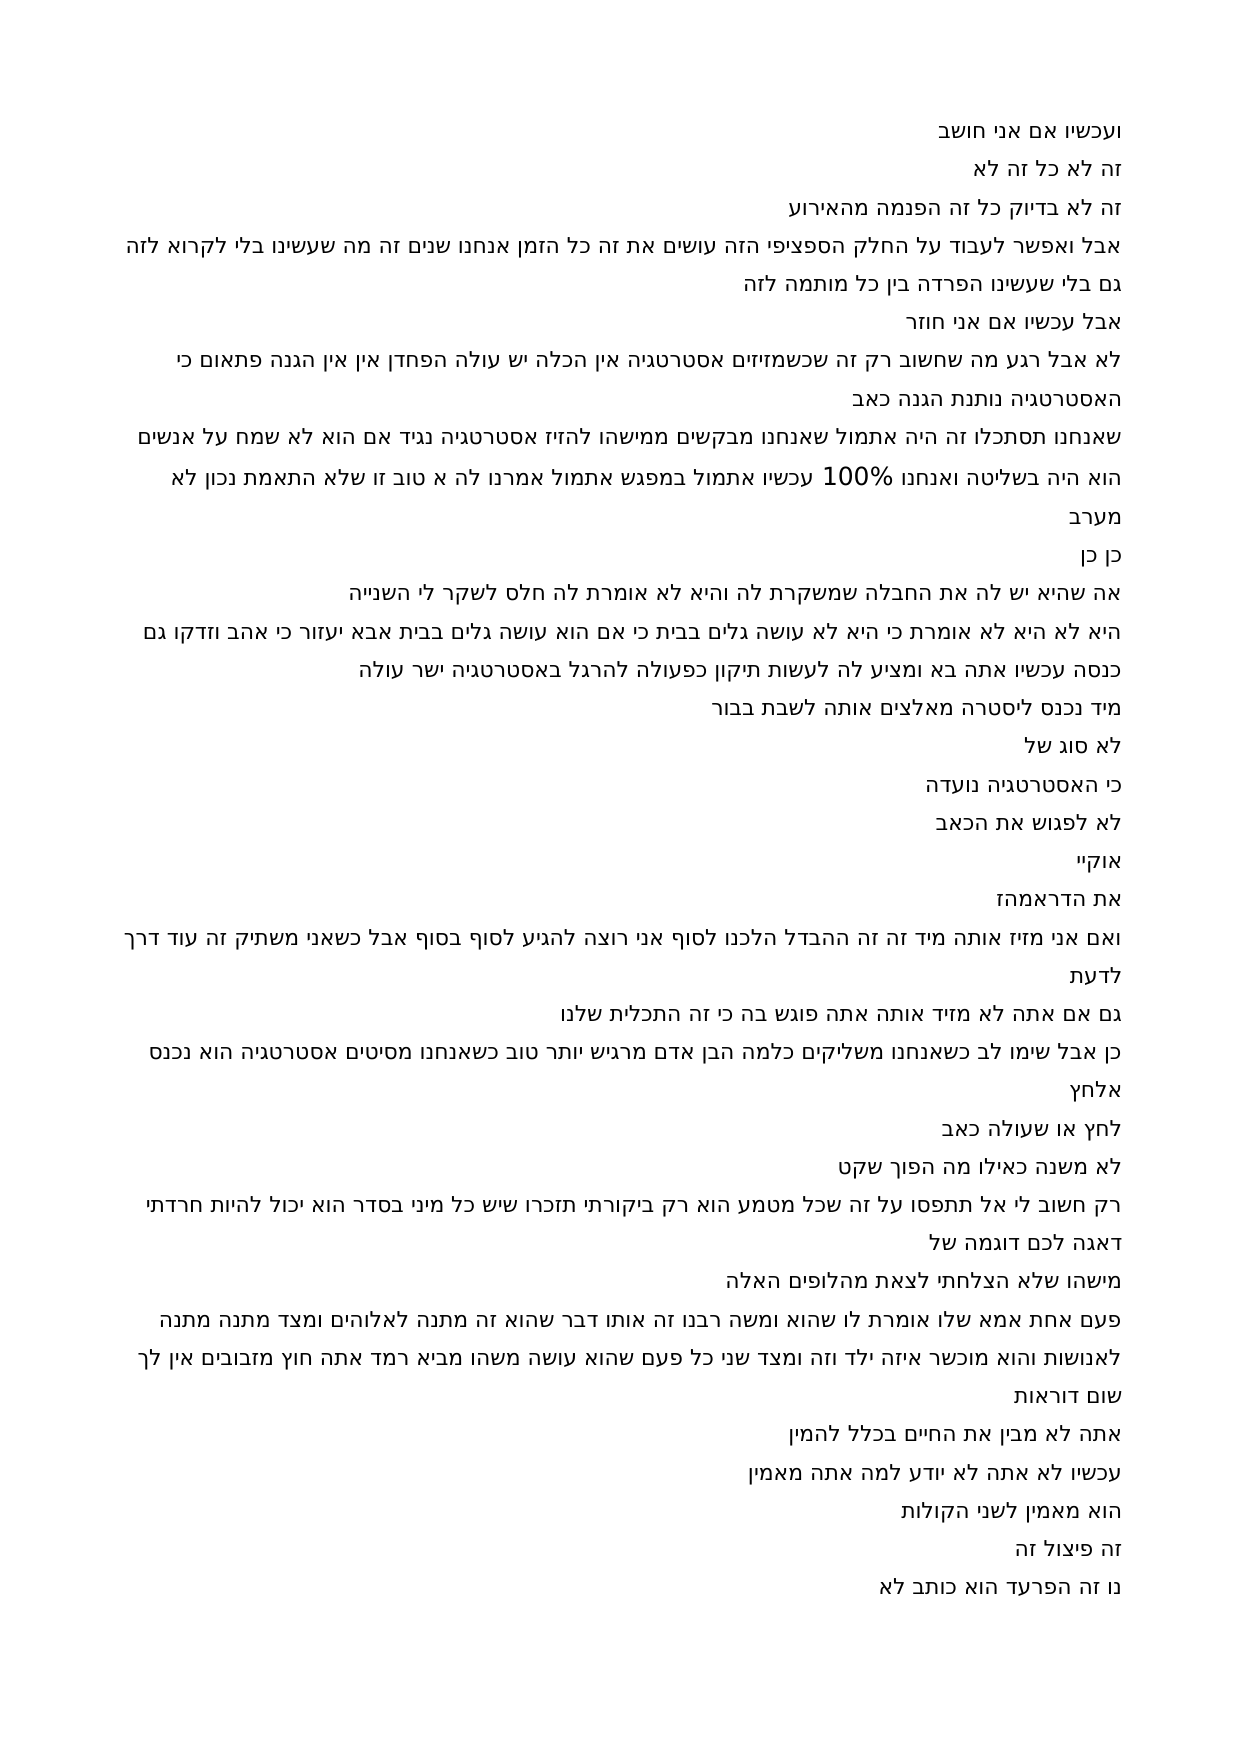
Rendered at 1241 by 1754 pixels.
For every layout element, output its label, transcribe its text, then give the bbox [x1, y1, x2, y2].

text אבל ואפשר לעבוד על החלק הספציפי הזה עושים את זה כל הזמן אנחנו שנים זה מה שעשינו בלי לקרוא לזה גם בלי שעשינו הפרדה בין כל מותמה לזה [118, 233, 1122, 297]
text זה פיצול זה [118, 1536, 1122, 1562]
text ועכשיו אם אני חושב [118, 118, 1122, 144]
text אוקיי [118, 848, 1122, 874]
text אבל עכשיו אם אני חוזר [118, 309, 1122, 335]
text לא לפגוש את הכאב [118, 810, 1122, 835]
text כי האסטרטגיה נועדה [118, 772, 1122, 797]
text אתה לא מבין את החיים בכלל להמין [118, 1422, 1122, 1447]
text שאנחנו תסתכלו זה היה אתמול שאנחנו מבקשים ממישהו להזיז אסטרטגיה נגיד אם הוא לא שמח על אנשים הוא היה בשליטה ואנחנו 100% עכשיו אתמול במפגש אתמול אמרנו לה א טוב זו שלא התאמת נכון לא מערב [118, 424, 1122, 529]
text ואם אני מזיז אותה מיד זה זה ההבדל הלכנו לסוף אני רוצה להגיע לסוף בסוף אבל כשאני משתיק זה עוד דרך לדעת [118, 924, 1122, 988]
text את הדראמהז [118, 886, 1122, 912]
text אה שהיא יש לה את החבלה שמשקרת לה והיא לא אומרת לה חלס לשקר לי השנייה [118, 581, 1122, 606]
text הוא מאמין לשני הקולות [118, 1498, 1122, 1523]
text זה לא כל זה לא [118, 156, 1122, 182]
text כן אבל שימו לב כשאנחנו משליקים כלמה הבן אדם מרגיש יותר טוב כשאנחנו מסיטים אסטרטגיה הוא נכנס אלחץ [118, 1039, 1122, 1103]
text לחץ או שעולה כאב [118, 1116, 1122, 1141]
text מיד נכנס ליסטרה מאלצים אותה לשבת בבור [118, 695, 1122, 721]
text עכשיו לא אתה לא יודע למה אתה מאמין [118, 1460, 1122, 1485]
text לא סוג של [118, 733, 1122, 759]
text לא אבל רגע מה שחשוב רק זה שכשמזיזים אסטרטגיה אין הכלה יש עולה הפחדן אין אין הגנה פתאום כי האסטרטגיה נותנת הגנה כאב [118, 347, 1122, 411]
text היא לא היא לא אומרת כי היא לא עושה גלים בבית כי אם הוא עושה גלים בבית אבא יעזור כי אהב וזדקו גם כנסה עכשיו אתה בא ומציע לה לעשות תיקון כפעולה להרגל באסטרטגיה ישר עולה [118, 619, 1122, 682]
text כן כן [118, 542, 1122, 568]
text רק חשוב לי אל תתפסו על זה שכל מטמע הוא רק ביקורתי תזכרו שיש כל מיני בסדר הוא יכול להיות חרדתי דאגה לכם דוגמה של [118, 1192, 1122, 1256]
text לא משנה כאילו מה הפוך שקט [118, 1154, 1122, 1179]
text זה לא בדיוק כל זה הפנמה מהאירוע [118, 194, 1122, 220]
text נו זה הפרעד הוא כותב לא [118, 1574, 1122, 1600]
text מישהו שלא הצלחתי לצאת מהלופים האלה [118, 1269, 1122, 1294]
text פעם אחת אמא שלו אומרת לו שהוא ומשה רבנו זה אותו דבר שהוא זה מתנה לאלוהים ומצד מתנה מתנה לאנושות והוא מוכשר איזה ילד וזה ומצד שני כל פעם שהוא עושה משהו מביא רמד אתה חוץ מזבובים אין לך שום דוראות [118, 1307, 1122, 1409]
text גם אם אתה לא מזיד אותה אתה פוגש בה כי זה התכלית שלנו [118, 1001, 1122, 1027]
